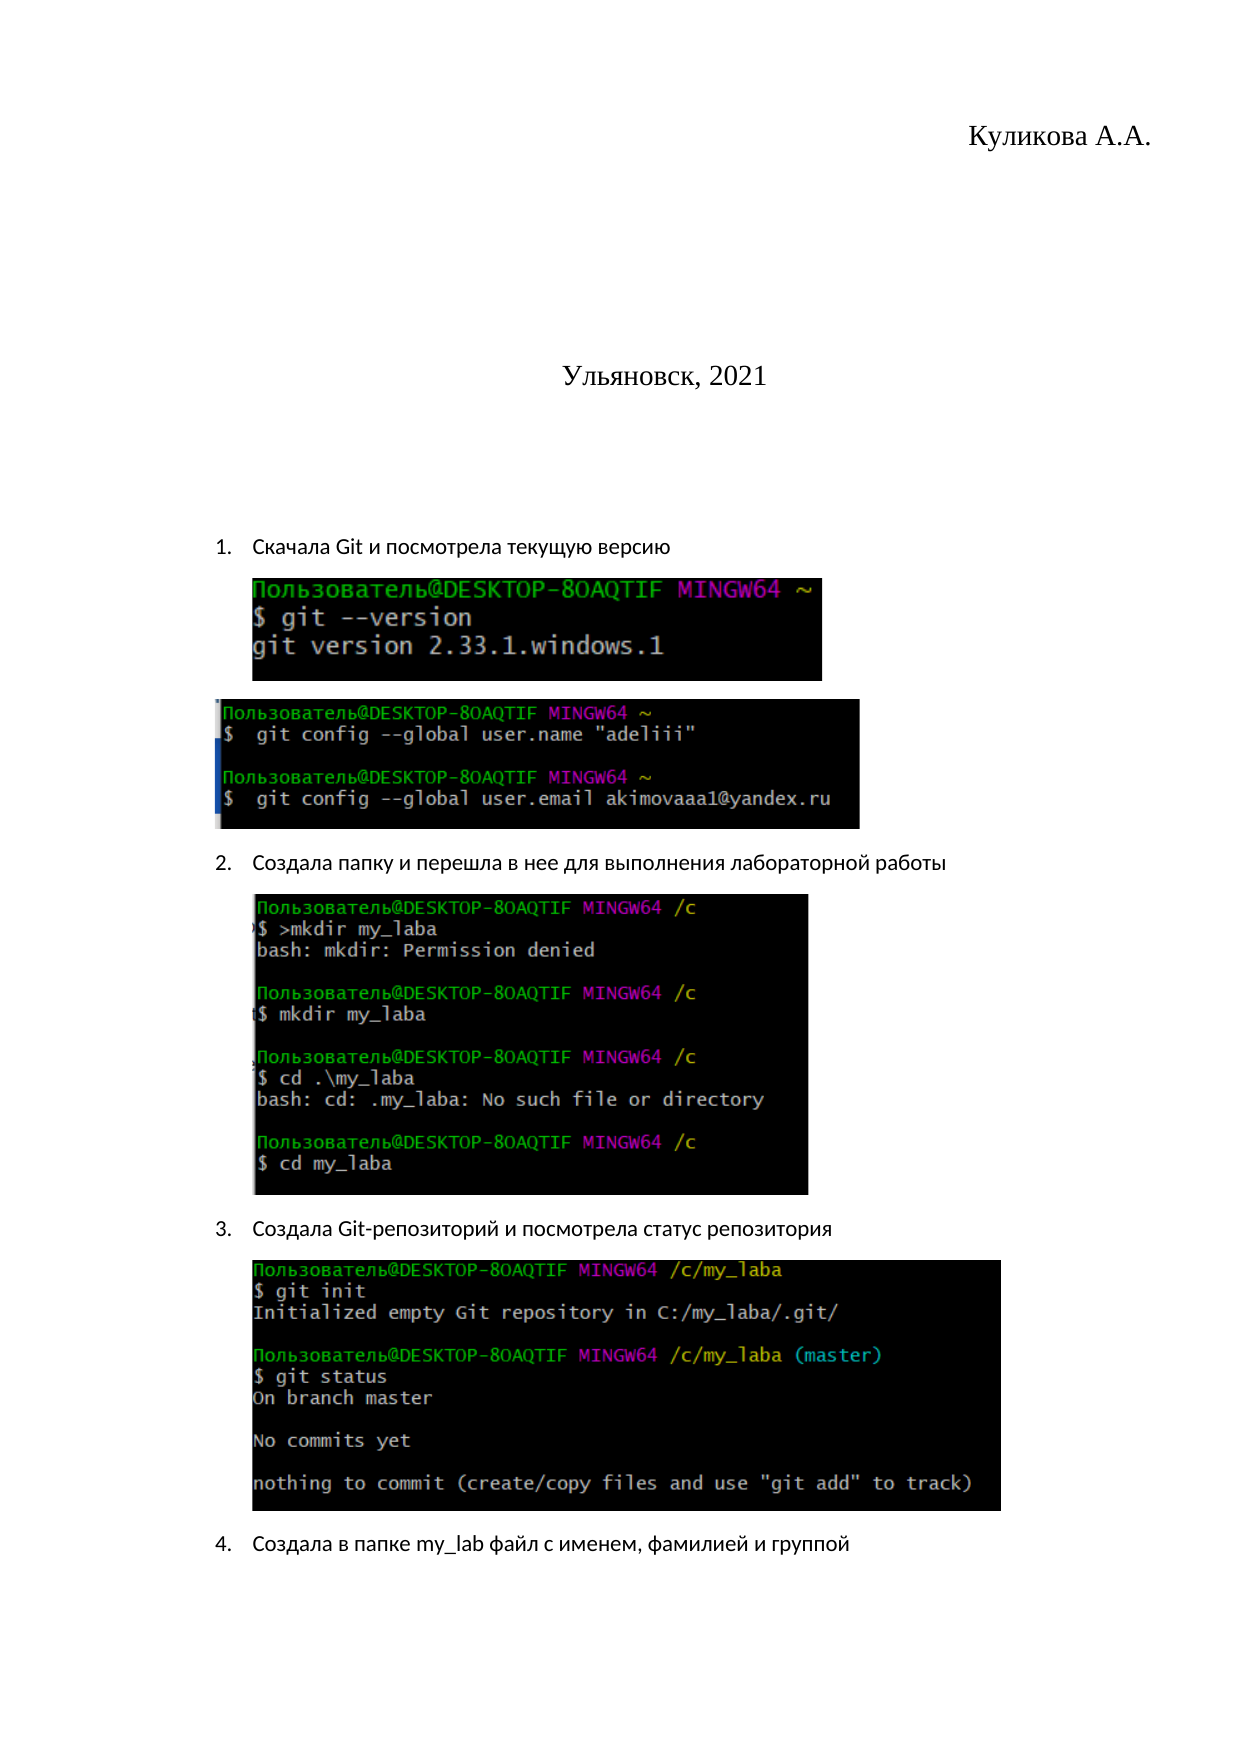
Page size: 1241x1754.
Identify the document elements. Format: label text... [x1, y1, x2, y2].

list Создала в папке my_lab файл с именем, фамилией и группой [215, 1529, 1152, 1557]
list Создала Git-репозиторий и посмотрела статус репозитория [215, 1214, 1152, 1242]
picture [252, 578, 823, 681]
picture [252, 1260, 1001, 1511]
picture [252, 894, 809, 1195]
picture [214, 699, 860, 829]
text Куликова А.А. [177, 118, 1152, 152]
list Создала папку и перешла в нее для выполнения лабораторной работы [215, 848, 1152, 876]
text Ульяновск, 2021 [177, 358, 1152, 391]
list Скачала Git и посмотрела текущую версию [215, 532, 1152, 560]
